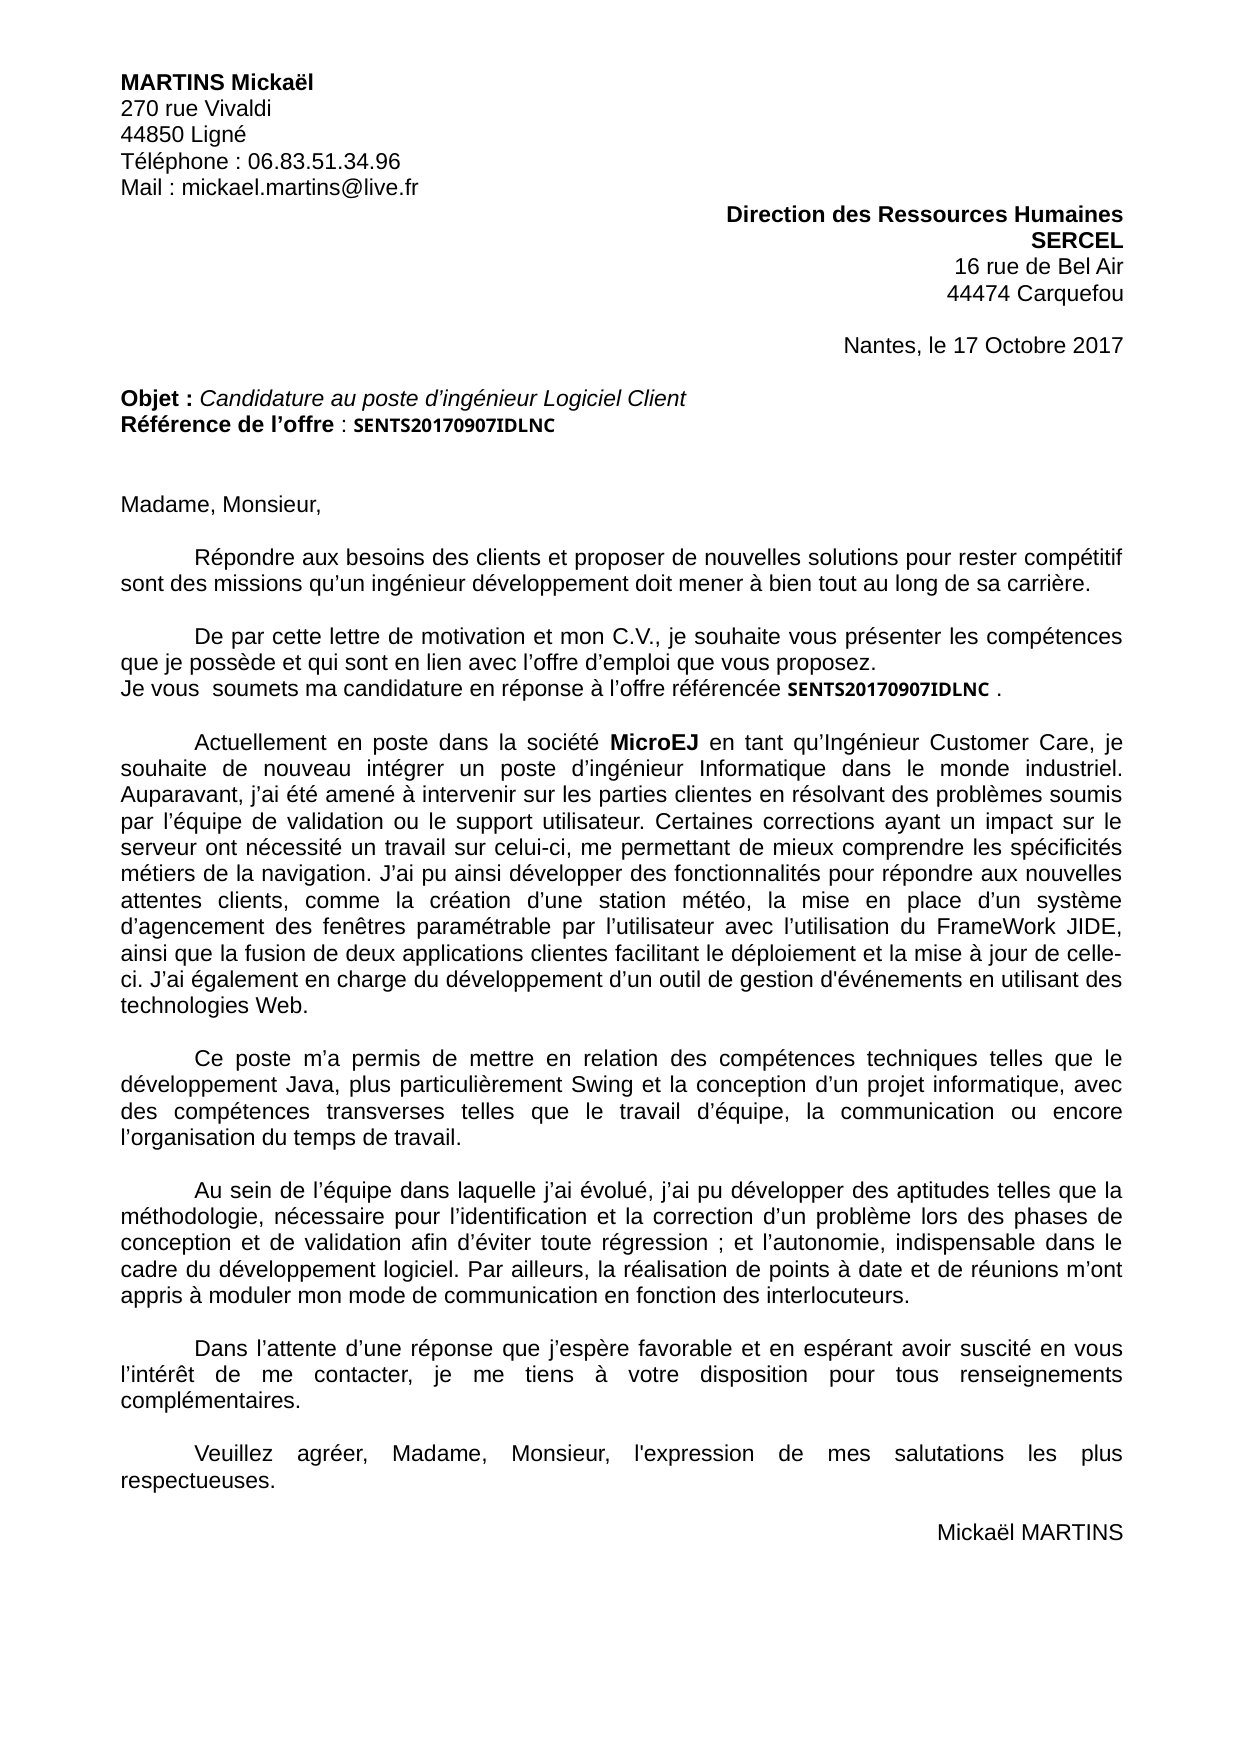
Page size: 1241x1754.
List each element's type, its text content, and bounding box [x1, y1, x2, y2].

text Ce poste m’a permis de mettre en relation des compétences techniques telles que le développement Java, plus particulièrement Swing et la conception d’un projet informatique, avec des compétences transverses telles que le travail d’équipe, la communication ou encore l’organisation du temps de travail. [120, 1045, 1123, 1150]
text Au sein de l’équipe dans laquelle j’ai évolué, j’ai pu développer des aptitudes telles que la méthodologie, nécessaire pour l’identification et la correction d’un problème lors des phases de conception et de validation afin d’éviter toute régression ; et l’autonomie, indispensable dans le cadre du développement logiciel. Par ailleurs, la réalisation de points à date et de réunions m’ont appris à moduler mon mode de communication en fonction des interlocuteurs. [120, 1177, 1123, 1308]
text Direction des Ressources Humaines [120, 201, 1123, 227]
text 16 rue de Bel Air [120, 253, 1123, 279]
text SERCEL [120, 227, 1123, 253]
text 44850 Ligné [120, 121, 1123, 148]
text 44474 Carquefou [120, 279, 1123, 306]
text Je vous soumets ma candidature en réponse à l’offre référencée SENTS20170907IDLNC . [120, 675, 1123, 702]
text MARTINS Mickaël [120, 69, 1123, 95]
text Mail : mickael.martins@live.fr [120, 174, 1123, 201]
text Téléphone : 06.83.51.34.96 [120, 148, 1123, 174]
text Objet : Candidature au poste d’ingénieur Logiciel Client [120, 385, 1123, 411]
text Nantes, le 17 Octobre 2017 [711, 332, 1123, 359]
text Mickaël MARTINS [120, 1519, 1123, 1546]
text Veuillez agréer, Madame, Monsieur, l'expression de mes salutations les plus respectueuses. [120, 1440, 1123, 1493]
text Référence de l’offre : SENTS20170907IDLNC [120, 411, 1123, 438]
text Dans l’attente d’une réponse que j’espère favorable et en espérant avoir suscité en vous l’intérêt de me contacter, je me tiens à votre disposition pour tous renseignements complémentaires. [120, 1335, 1123, 1414]
text Répondre aux besoins des clients et proposer de nouvelles solutions pour rester compétitif sont des missions qu’un ingénieur développement doit mener à bien tout au long de sa carrière. [120, 544, 1123, 596]
text 270 rue Vivaldi [120, 95, 1123, 121]
text Actuellement en poste dans la société MicroEJ en tant qu’Ingénieur Customer Care, je souhaite de nouveau intégrer un poste d’ingénieur Informatique dans le monde industriel. Auparavant, j’ai été amené à intervenir sur les parties clientes en résolvant des problèmes soumis par l’équipe de validation ou le support utilisateur. Certaines corrections ayant un impact sur le serveur ont nécessité un travail sur celui-ci, me permettant de mieux comprendre les spécificités métiers de la navigation. J’ai pu ainsi développer des fonctionnalités pour répondre aux nouvelles attentes clients, comme la création d’une station météo, la mise en place d’un système d’agencement des fenêtres paramétrable par l’utilisateur avec l’utilisation du FrameWork JIDE, ainsi que la fusion de deux applications clientes facilitant le déploiement et la mise à jour de celle-ci. J’ai également en charge du développement d’un outil de gestion d'événements en utilisant des technologies Web. [120, 729, 1123, 1018]
text De par cette lettre de motivation et mon C.V., je souhaite vous présenter les compétences que je possède et qui sont en lien avec l’offre d’emploi que vous proposez. [120, 623, 1123, 675]
text Madame, Monsieur, [120, 491, 1123, 517]
